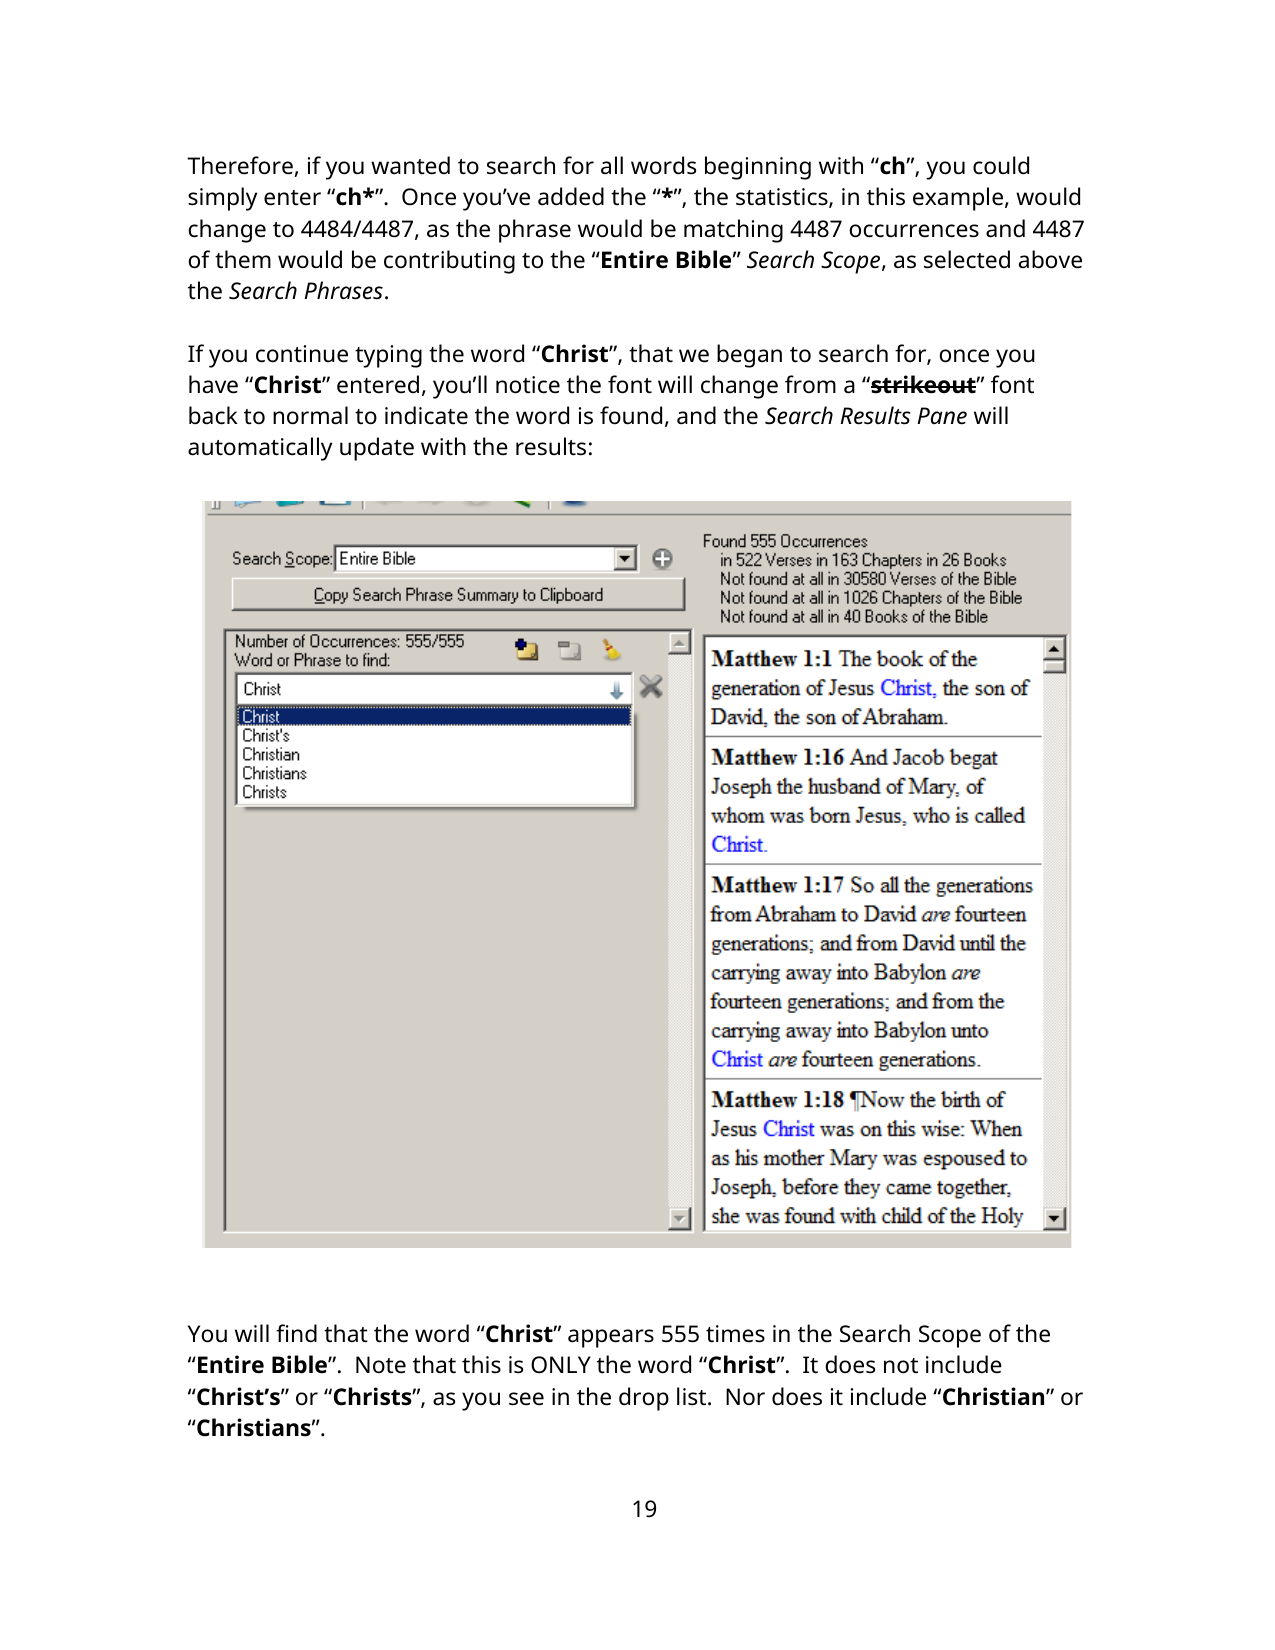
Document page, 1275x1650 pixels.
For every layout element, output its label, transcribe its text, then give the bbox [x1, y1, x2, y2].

text If you continue typing the word “Christ”, that we began to search for, once you have “Christ” entered, you’ll notice the font will change from a “strikeout” font back to normal to indicate the word is found, and the Search Results Pane will automatically update with the results: [187, 337, 1087, 462]
picture [202, 501, 1072, 1248]
text Therefore, if you wanted to search for all words beginning with “ch”, you could simply enter “ch*”. Once you’ve added the “*”, the statistics, in this example, would change to 4484/4487, as the phrase would be matching 4487 occurrences and 4487 of them would be contributing to the “Entire Bible” Search Scope, as selected above the Search Phrases. [187, 150, 1087, 306]
text You will find that the word “Christ” appears 555 times in the Search Scope of the “Entire Bible”. Note that this is ONLY the word “Christ”. It does not include “Christ’s” or “Christs”, as you see in the drop list. Nor does it include “Christian” or “Christians”. [187, 1318, 1087, 1443]
